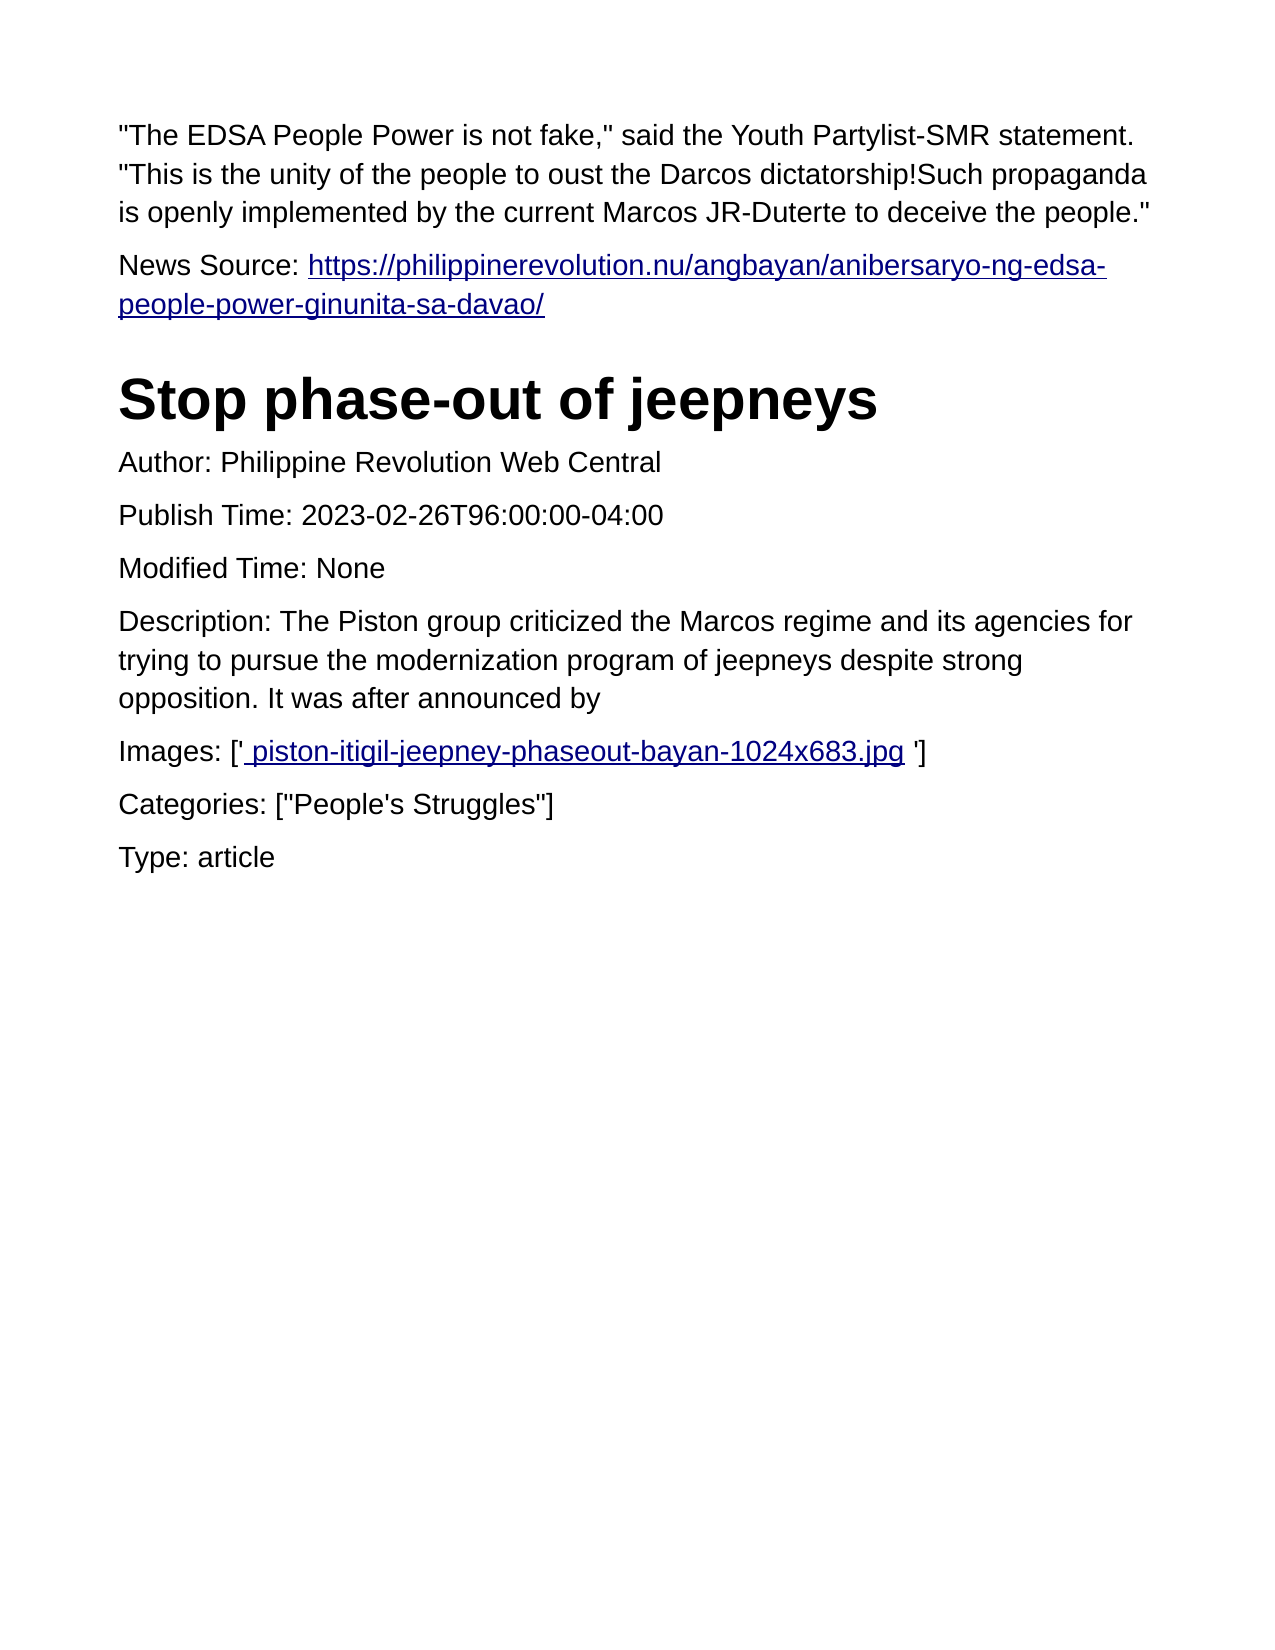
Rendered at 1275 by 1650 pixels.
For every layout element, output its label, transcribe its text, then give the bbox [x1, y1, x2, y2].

text Type: article [118, 840, 1157, 874]
text Categories: ["People's Struggles"] [118, 787, 1157, 821]
text Author: Philippine Revolution Web Central [118, 444, 1157, 478]
text News Source: https://philippinerevolution.nu/angbayan/anibersaryo-ng-edsa-people-power-ginunita-sa-davao/ [118, 248, 1157, 320]
subtitle Stop phase-out of jeepneys [118, 365, 1157, 432]
text Description: The Piston group criticized the Marcos regime and its agencies for trying to pursue the modernization program of jeepneys despite strong opposition. It was after announced by [118, 604, 1157, 714]
text Images: [' piston-itigil-jeepney-phaseout-bayan-1024x683.jpg '] [118, 734, 1157, 768]
text Modified Time: None [118, 551, 1157, 584]
text Publish Time: 2023-02-26T96:00:00-04:00 [118, 498, 1157, 531]
text "The EDSA People Power is not fake," said the Youth Partylist-SMR statement. "This is the unity of the people to oust the Darcos dictatorship!Such propaganda is openly implemented by the current Marcos JR-Duterte to deceive the people." [118, 118, 1157, 229]
